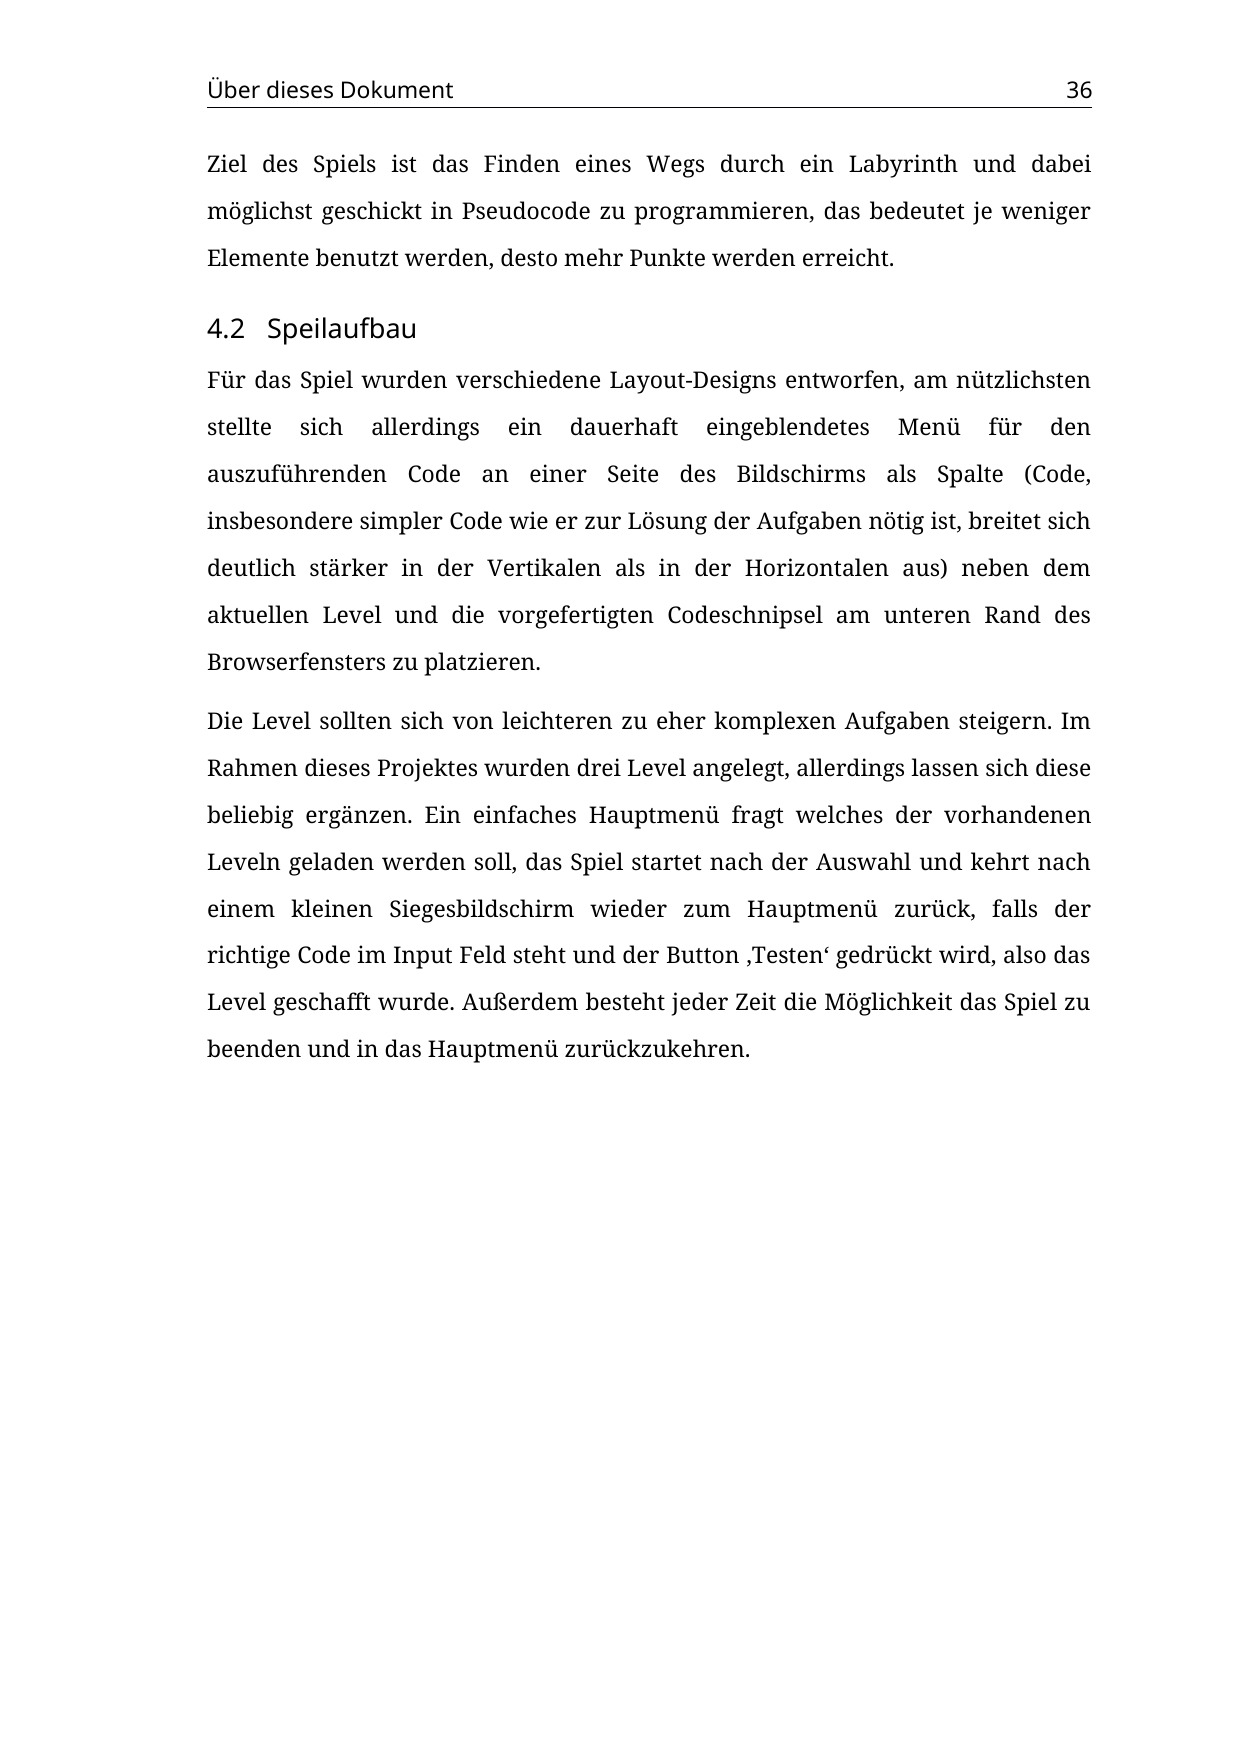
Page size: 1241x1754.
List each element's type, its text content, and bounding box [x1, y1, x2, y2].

text Die Level sollten sich von leichteren zu eher komplexen Aufgaben steigern. Im Rahmen dieses Projektes wurden drei Level angelegt, allerdings lassen sich diese beliebig ergänzen. Ein einfaches Hauptmenü fragt welches der vorhandenen Leveln geladen werden soll, das Spiel startet nach der Auswahl und kehrt nach einem kleinen Siegesbildschirm wieder zum Hauptmenü zurück, falls der richtige Code im Input Feld steht und der Button ‚Testen‘ gedrückt wird, also das Level geschafft wurde. Außerdem besteht jeder Zeit die Möglichkeit das Spiel zu beenden und in das Hauptmenü zurückzukehren. [207, 705, 1092, 1064]
subtitle Speilaufbau [207, 309, 1092, 346]
text Ziel des Spiels ist das Finden eines Wegs durch ein Labyrinth und dabei möglichst geschickt in Pseudocode zu programmieren, das bedeutet je weniger Elemente benutzt werden, desto mehr Punkte werden erreicht. [207, 148, 1092, 273]
text Für das Spiel wurden verschiedene Layout-Designs entworfen, am nützlichsten stellte sich allerdings ein dauerhaft eingeblendetes Menü für den auszuführenden Code an einer Seite des Bildschirms als Spalte (Code, insbesondere simpler Code wie er zur Lösung der Aufgaben nötig ist, breitet sich deutlich stärker in der Vertikalen als in der Horizontalen aus) neben dem aktuellen Level und die vorgefertigten Codeschnipsel am unteren Rand des Browserfensters zu platzieren. [207, 364, 1092, 677]
